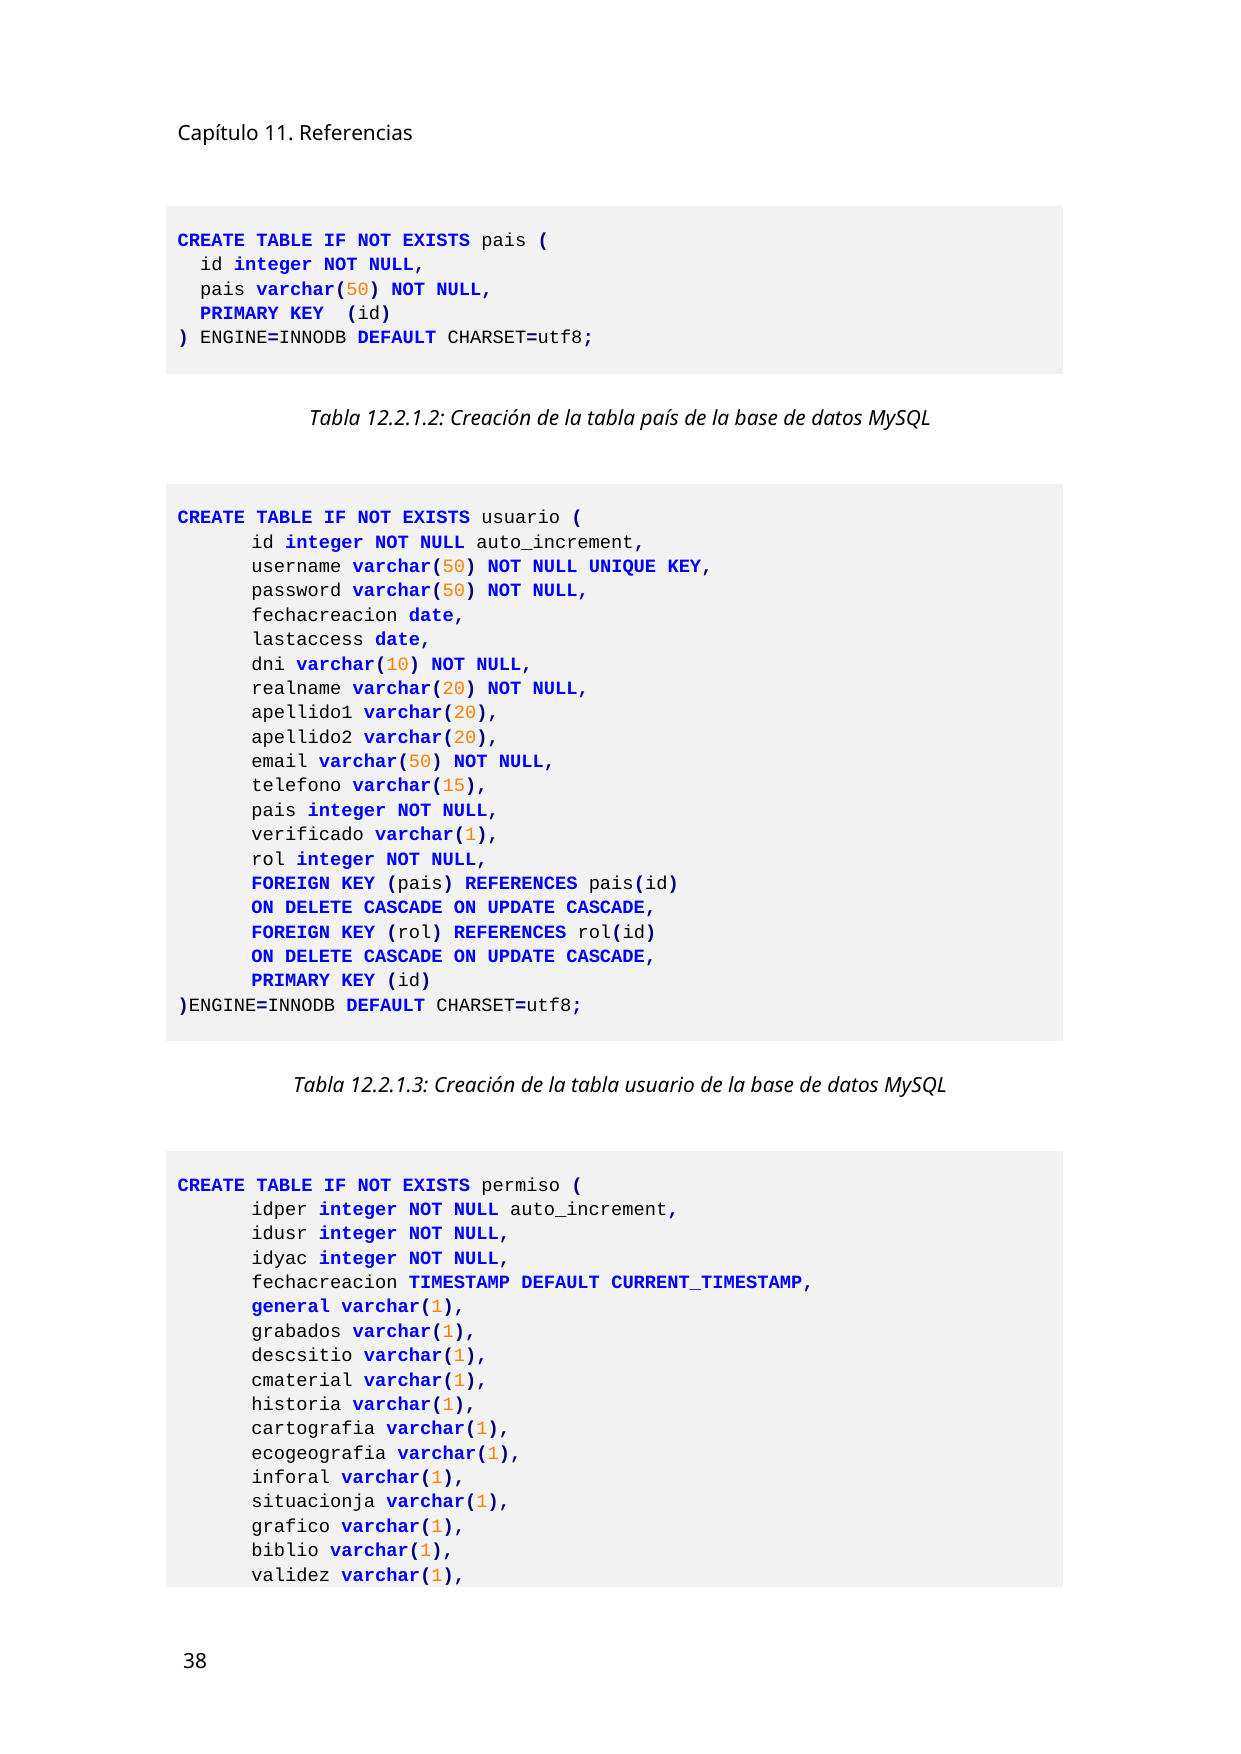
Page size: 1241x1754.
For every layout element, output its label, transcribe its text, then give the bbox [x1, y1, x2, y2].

text Tabla 12.2.1.2: Creación de la tabla país de la base de datos MySQL [267, 403, 973, 432]
table_header CREATE TABLE IF NOT EXISTS pais ( id integer NOT NULL, pais varchar(50) NOT NULL, PRIMARY KEY (id) ) ENGINE=INNODB DEFAULT CHARSET=utf8; [166, 206, 1063, 374]
table_header CREATE TABLE IF NOT EXISTS usuario ( id integer NOT NULL auto_increment, username varchar(50) NOT NULL UNIQUE KEY, password varchar(50) NOT NULL, fechacreacion date, lastaccess date, dni varchar(10) NOT NULL, realname varchar(20) NOT NULL, apellido1 varchar(20), apellido2 varchar(20), email varchar(50) NOT NULL, telefono varchar(15), pais integer NOT NULL, verificado varchar(1), rol integer NOT NULL, FOREIGN KEY (pais) REFERENCES pais(id) ON DELETE CASCADE ON UPDATE CASCADE, FOREIGN KEY (rol) REFERENCES rol(id) ON DELETE CASCADE ON UPDATE CASCADE, PRIMARY KEY (id) )ENGINE=INNODB DEFAULT CHARSET=utf8; [166, 484, 1063, 1041]
table_header CREATE TABLE IF NOT EXISTS permiso ( idper integer NOT NULL auto_increment, idusr integer NOT NULL, idyac integer NOT NULL, fechacreacion TIMESTAMP DEFAULT CURRENT_TIMESTAMP, general varchar(1), grabados varchar(1), descsitio varchar(1), cmaterial varchar(1), historia varchar(1), cartografia varchar(1), ecogeografia varchar(1), inforal varchar(1), situacionja varchar(1), grafico varchar(1), biblio varchar(1), validez varchar(1), [166, 1151, 1063, 1587]
text Tabla 12.2.1.3: Creación de la tabla usuario de la base de datos MySQL [267, 1070, 973, 1099]
